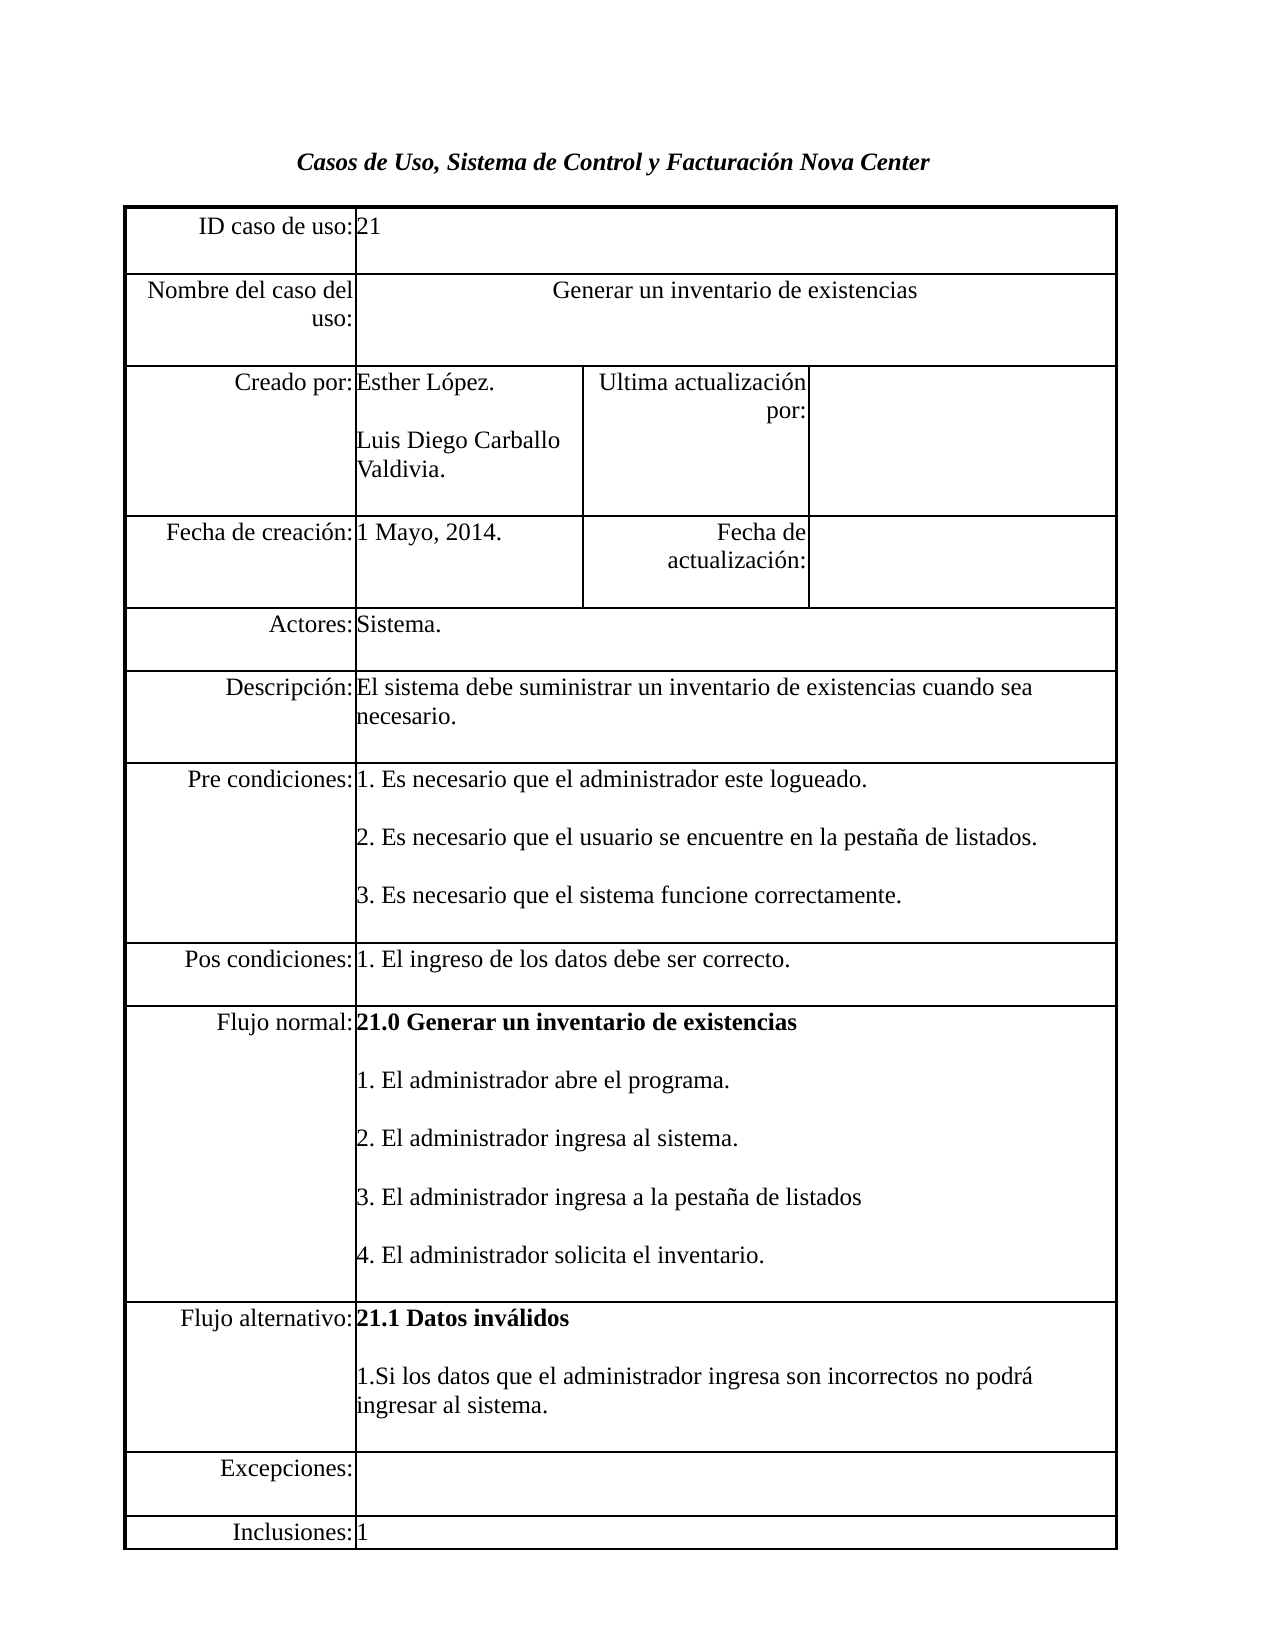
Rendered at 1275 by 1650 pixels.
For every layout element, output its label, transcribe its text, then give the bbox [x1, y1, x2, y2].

table_cell 1. El ingreso de los datos debe ser correcto. [357, 944, 1115, 1005]
table_header 21 [357, 209, 1115, 273]
table_cell [810, 517, 1115, 607]
table_cell Descripción: [127, 672, 355, 762]
table_cell Fecha de actualización: [584, 517, 808, 607]
table_cell Inclusiones: [127, 1517, 355, 1548]
table_cell 1 Mayo, 2014. [357, 517, 582, 607]
table_cell 21.0 Generar un inventario de existencias 1. El administrador abre el programa. 2. El administrador ingresa al sistema. 3. El administrador ingresa a la pestaña de listados 4. El administrador solicita el inventario. [357, 1007, 1115, 1301]
table_cell Flujo alternativo: [127, 1303, 355, 1451]
table_cell Creado por: [127, 367, 355, 515]
table_cell 1. Es necesario que el administrador este logueado. 2. Es necesario que el usuario se encuentre en la pestaña de listados. 3. Es necesario que el sistema funcione correctamente. [357, 764, 1115, 942]
table_cell Pre condiciones: [127, 764, 355, 942]
table_cell Fecha de creación: [127, 517, 355, 607]
table_cell Actores: [127, 609, 355, 670]
table_cell 1 [357, 1517, 1115, 1548]
table_cell [357, 1453, 1115, 1514]
table_cell Flujo normal: [127, 1007, 355, 1301]
table_cell Ultima actualización por: [584, 367, 808, 515]
table_header ID caso de uso: [127, 209, 355, 273]
table_cell Nombre del caso del uso: [127, 275, 355, 364]
table_cell Pos condiciones: [127, 944, 355, 1005]
table_cell Esther López. Luis Diego Carballo Valdivia. [357, 367, 582, 515]
table_cell 21.1 Datos inválidos 1.Si los datos que el administrador ingresa son incorrectos no podrá ingresar al sistema. [357, 1303, 1115, 1451]
table_cell Excepciones: [127, 1453, 355, 1514]
table_cell Generar un inventario de existencias [357, 275, 1115, 364]
table_cell El sistema debe suministrar un inventario de existencias cuando sea necesario. [357, 672, 1115, 762]
table_cell Sistema. [357, 609, 1115, 670]
table_cell [810, 367, 1115, 515]
